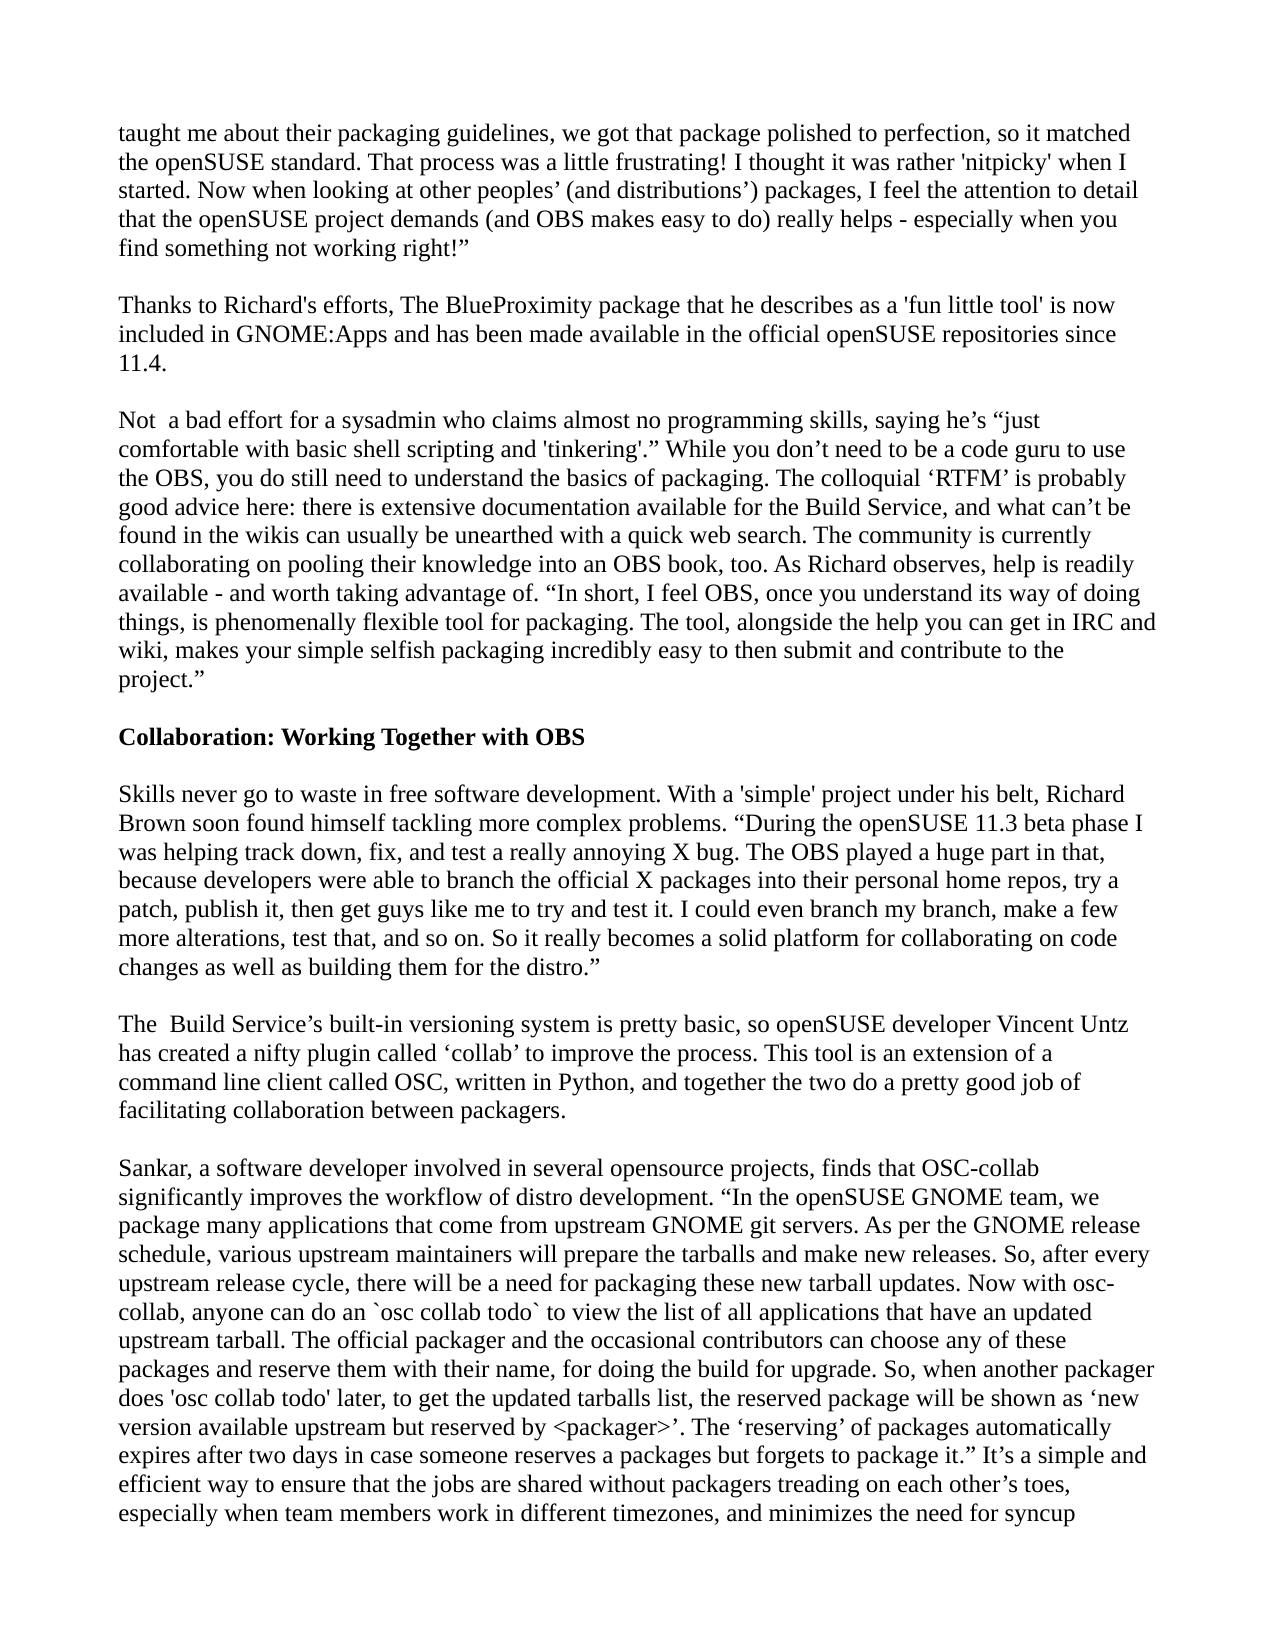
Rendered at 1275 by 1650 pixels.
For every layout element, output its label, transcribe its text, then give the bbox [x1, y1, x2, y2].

text taught me about their packaging guidelines, we got that package polished to perfection, so it matched the openSUSE standard. That process was a little frustrating! I thought it was rather 'nitpicky' when I started. Now when looking at other peoples’ (and distributions’) packages, I feel the attention to detail that the openSUSE project demands (and OBS makes easy to do) really helps - especially when you find something not working right!” [118, 118, 1157, 262]
text The Build Service’s built-in versioning system is pretty basic, so openSUSE developer Vincent Untz has created a nifty plugin called ‘collab’ to improve the process. This tool is an extension of a command line client called OSC, written in Python, and together the two do a pretty good job of facilitating collaboration between packagers. [118, 1009, 1157, 1124]
text Collaboration: Working Together with OBS [118, 722, 1157, 751]
text Sankar, a software developer involved in several opensource projects, finds that OSC-collab significantly improves the workflow of distro development. “In the openSUSE GNOME team, we package many applications that come from upstream GNOME git servers. As per the GNOME release schedule, various upstream maintainers will prepare the tarballs and make new releases. So, after every upstream release cycle, there will be a need for packaging these new tarball updates. Now with osc-collab, anyone can do an `osc collab todo` to view the list of all applications that have an updated upstream tarball. The official packager and the occasional contributors can choose any of these packages and reserve them with their name, for doing the build for upgrade. So, when another packager does 'osc collab todo' later, to get the updated tarballs list, the reserved package will be shown as ‘new version available upstream but reserved by <packager>’. The ‘reserving’ of packages automatically expires after two days in case someone reserves a packages but forgets to package it.” It’s a simple and efficient way to ensure that the jobs are shared without packagers treading on each other’s toes, especially when team members work in different timezones, and minimizes the need for syncup [118, 1153, 1157, 1527]
text Skills never go to waste in free software development. With a 'simple' project under his belt, Richard Brown soon found himself tackling more complex problems. “During the openSUSE 11.3 beta phase I was helping track down, fix, and test a really annoying X bug. The OBS played a huge part in that, because developers were able to branch the official X packages into their personal home repos, try a patch, publish it, then get guys like me to try and test it. I could even branch my branch, make a few more alterations, test that, and so on. So it really becomes a solid platform for collaborating on code changes as well as building them for the distro.” [118, 779, 1157, 981]
text Thanks to Richard's efforts, The BlueProximity package that he describes as a 'fun little tool' is now included in GNOME:Apps and has been made available in the official openSUSE repositories since 11.4. [118, 291, 1157, 377]
text Not a bad effort for a sysadmin who claims almost no programming skills, saying he’s “just comfortable with basic shell scripting and 'tinkering'.” While you don’t need to be a code guru to use the OBS, you do still need to understand the basics of packaging. The colloquial ‘RTFM’ is probably good advice here: there is extensive documentation available for the Build Service, and what can’t be found in the wikis can usually be unearthed with a quick web search. The community is currently collaborating on pooling their knowledge into an OBS book, too. As Richard observes, help is readily available - and worth taking advantage of. “In short, I feel OBS, once you understand its way of doing things, is phenomenally flexible tool for packaging. The tool, alongside the help you can get in IRC and wiki, makes your simple selfish packaging incredibly easy to then submit and contribute to the project.” [118, 406, 1157, 693]
